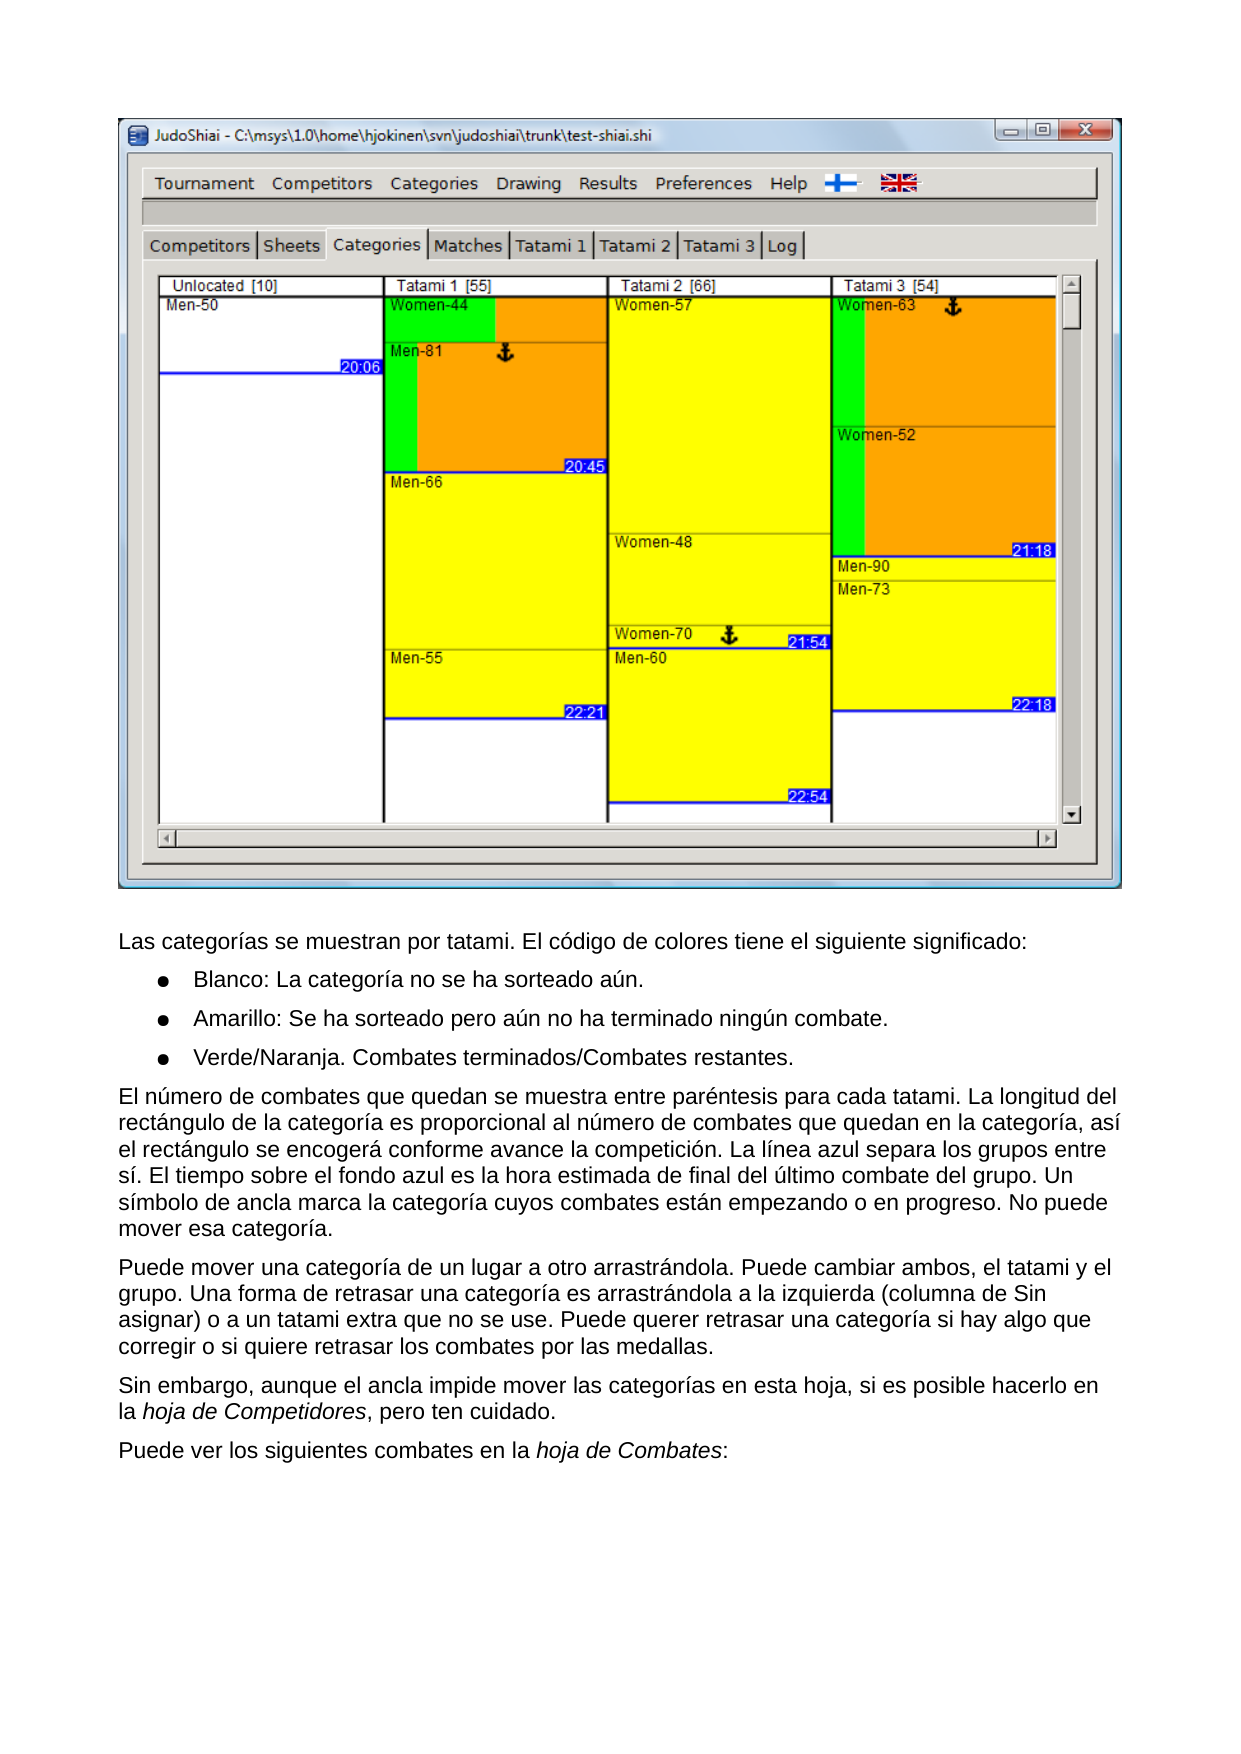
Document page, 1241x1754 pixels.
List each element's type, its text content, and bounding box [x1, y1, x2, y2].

text El número de combates que quedan se muestra entre paréntesis para cada tatami. La longitud del rectángulo de la categoría es proporcional al número de combates que quedan en la categoría, así el rectángulo se encogerá conforme avance la competición. La línea azul separa los grupos entre sí. El tiempo sobre el fondo azul es la hora estimada de final del último combate del grupo. Un símbolo de ancla marca la categoría cuyos combates están empezando o en progreso. No puede mover esa categoría. [118, 1083, 1122, 1241]
picture [118, 118, 1122, 889]
text Puede mover una categoría de un lugar a otro arrastrándola. Puede cambiar ambos, el tatami y el grupo. Una forma de retrasar una categoría es arrastrándola a la izquierda (columna de Sin asignar) o a un tatami extra que no se use. Puede querer retrasar una categoría si hay algo que corregir o si quiere retrasar los combates por las medallas. [118, 1254, 1122, 1359]
text Puede ver los siguientes combates en la hoja de Combates: [118, 1437, 1122, 1463]
list Amarillo: Se ha sorteado pero aún no ha terminado ningún combate. [156, 1005, 1122, 1032]
list Blanco: La categoría no se ha sorteado aún. [156, 966, 1122, 993]
text Sin embargo, aunque el ancla impide mover las categorías en esta hoja, si es posible hacerlo en la hoja de Competidores, pero ten cuidado. [118, 1372, 1122, 1424]
list Verde/Naranja. Combates terminados/Combates restantes. [156, 1044, 1122, 1071]
text Las categorías se muestran por tatami. El código de colores tiene el siguiente significado: [118, 928, 1122, 954]
